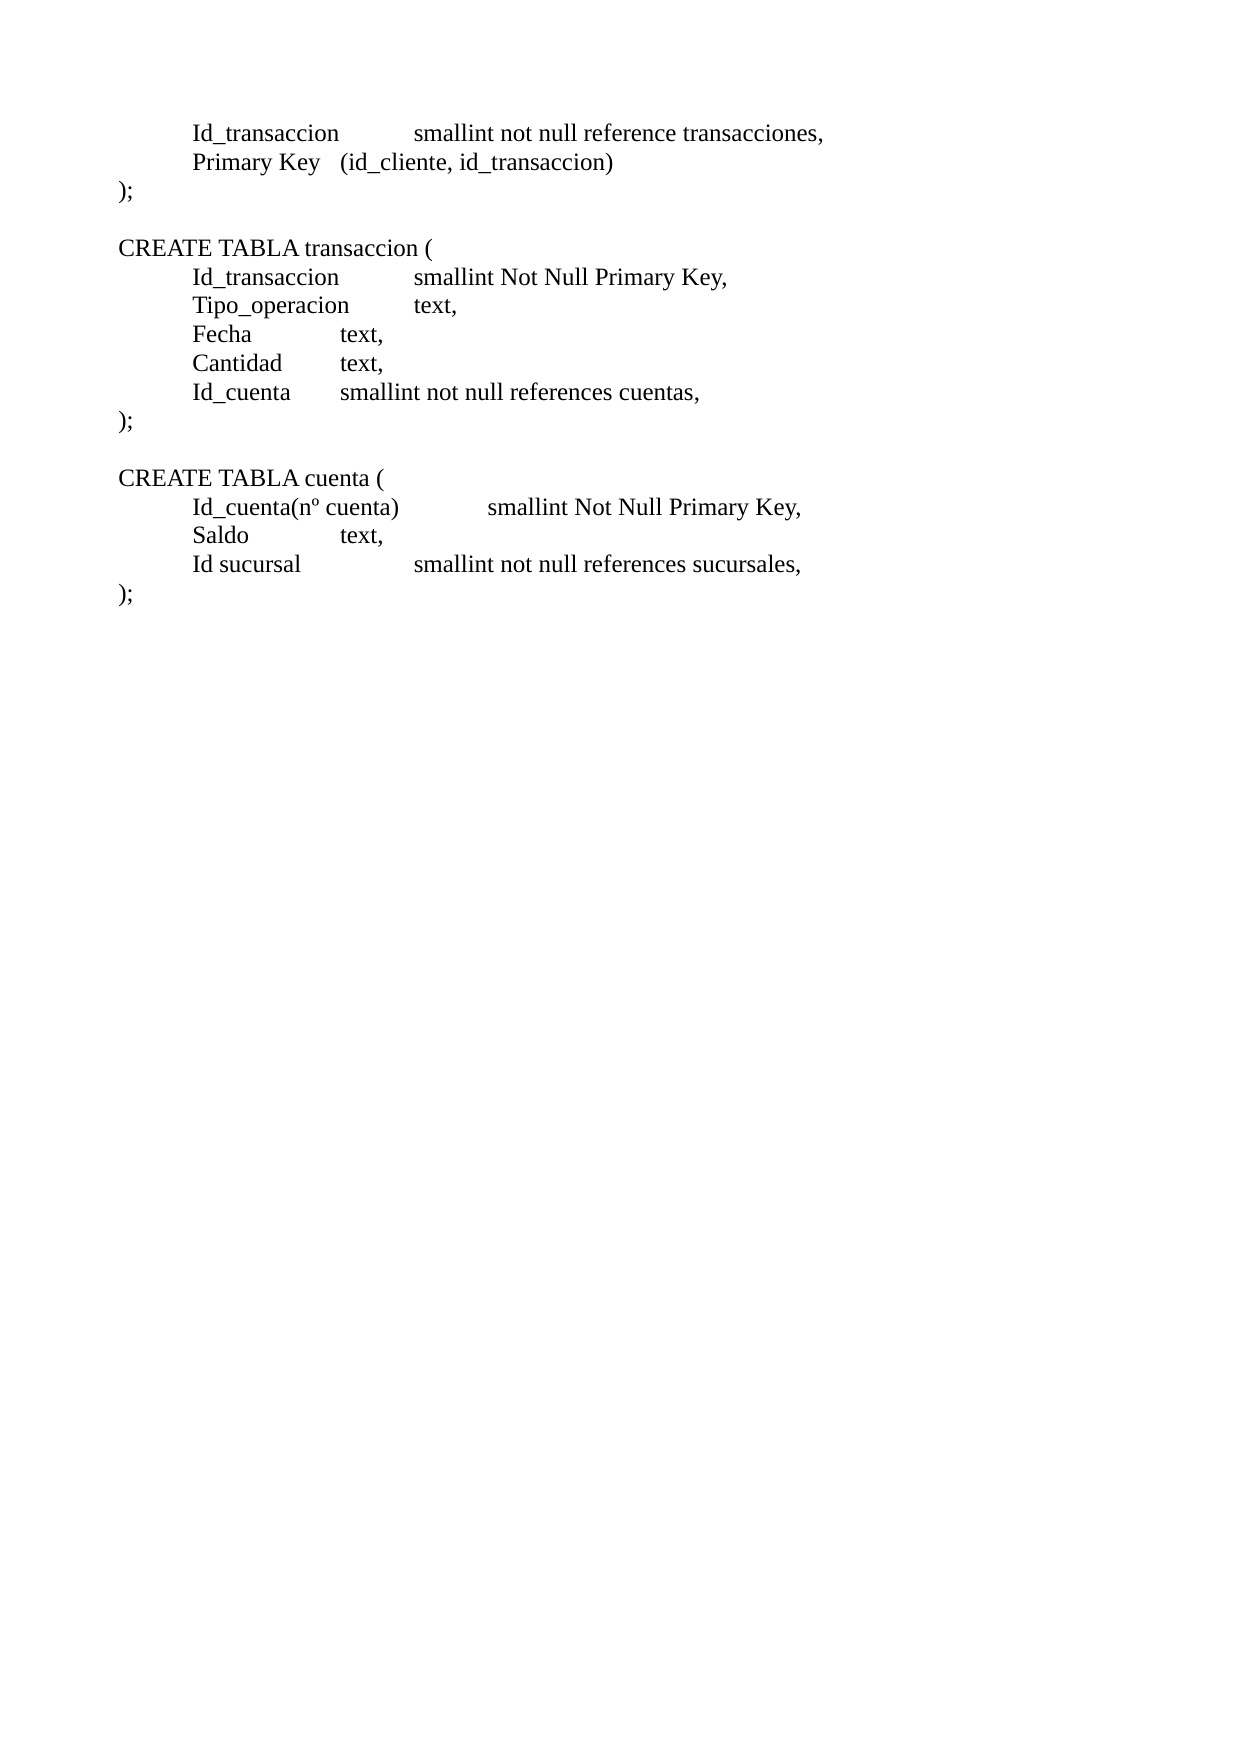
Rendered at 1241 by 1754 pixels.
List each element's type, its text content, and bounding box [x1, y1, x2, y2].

text ); [118, 176, 1122, 204]
text CREATE TABLA transaccion ( [118, 233, 1122, 262]
text Saldo text, [118, 521, 1122, 549]
text ); [118, 406, 1122, 434]
text Id_cuenta smallint not null references cuentas, [118, 377, 1122, 406]
text Id_cuenta(nº cuenta) smallint Not Null Primary Key, [118, 492, 1122, 521]
text ); [118, 578, 1122, 607]
text Primary Key (id_cliente, id_transaccion) [118, 147, 1122, 176]
text Id sucursal smallint not null references sucursales, [118, 549, 1122, 578]
text Id_transaccion smallint not null reference transacciones, [118, 118, 1122, 147]
text CREATE TABLA cuenta ( [118, 463, 1122, 492]
text Cantidad text, [118, 348, 1122, 377]
text Tipo_operacion text, [118, 291, 1122, 319]
text Id_transaccion smallint Not Null Primary Key, [118, 262, 1122, 291]
text Fecha text, [118, 319, 1122, 348]
